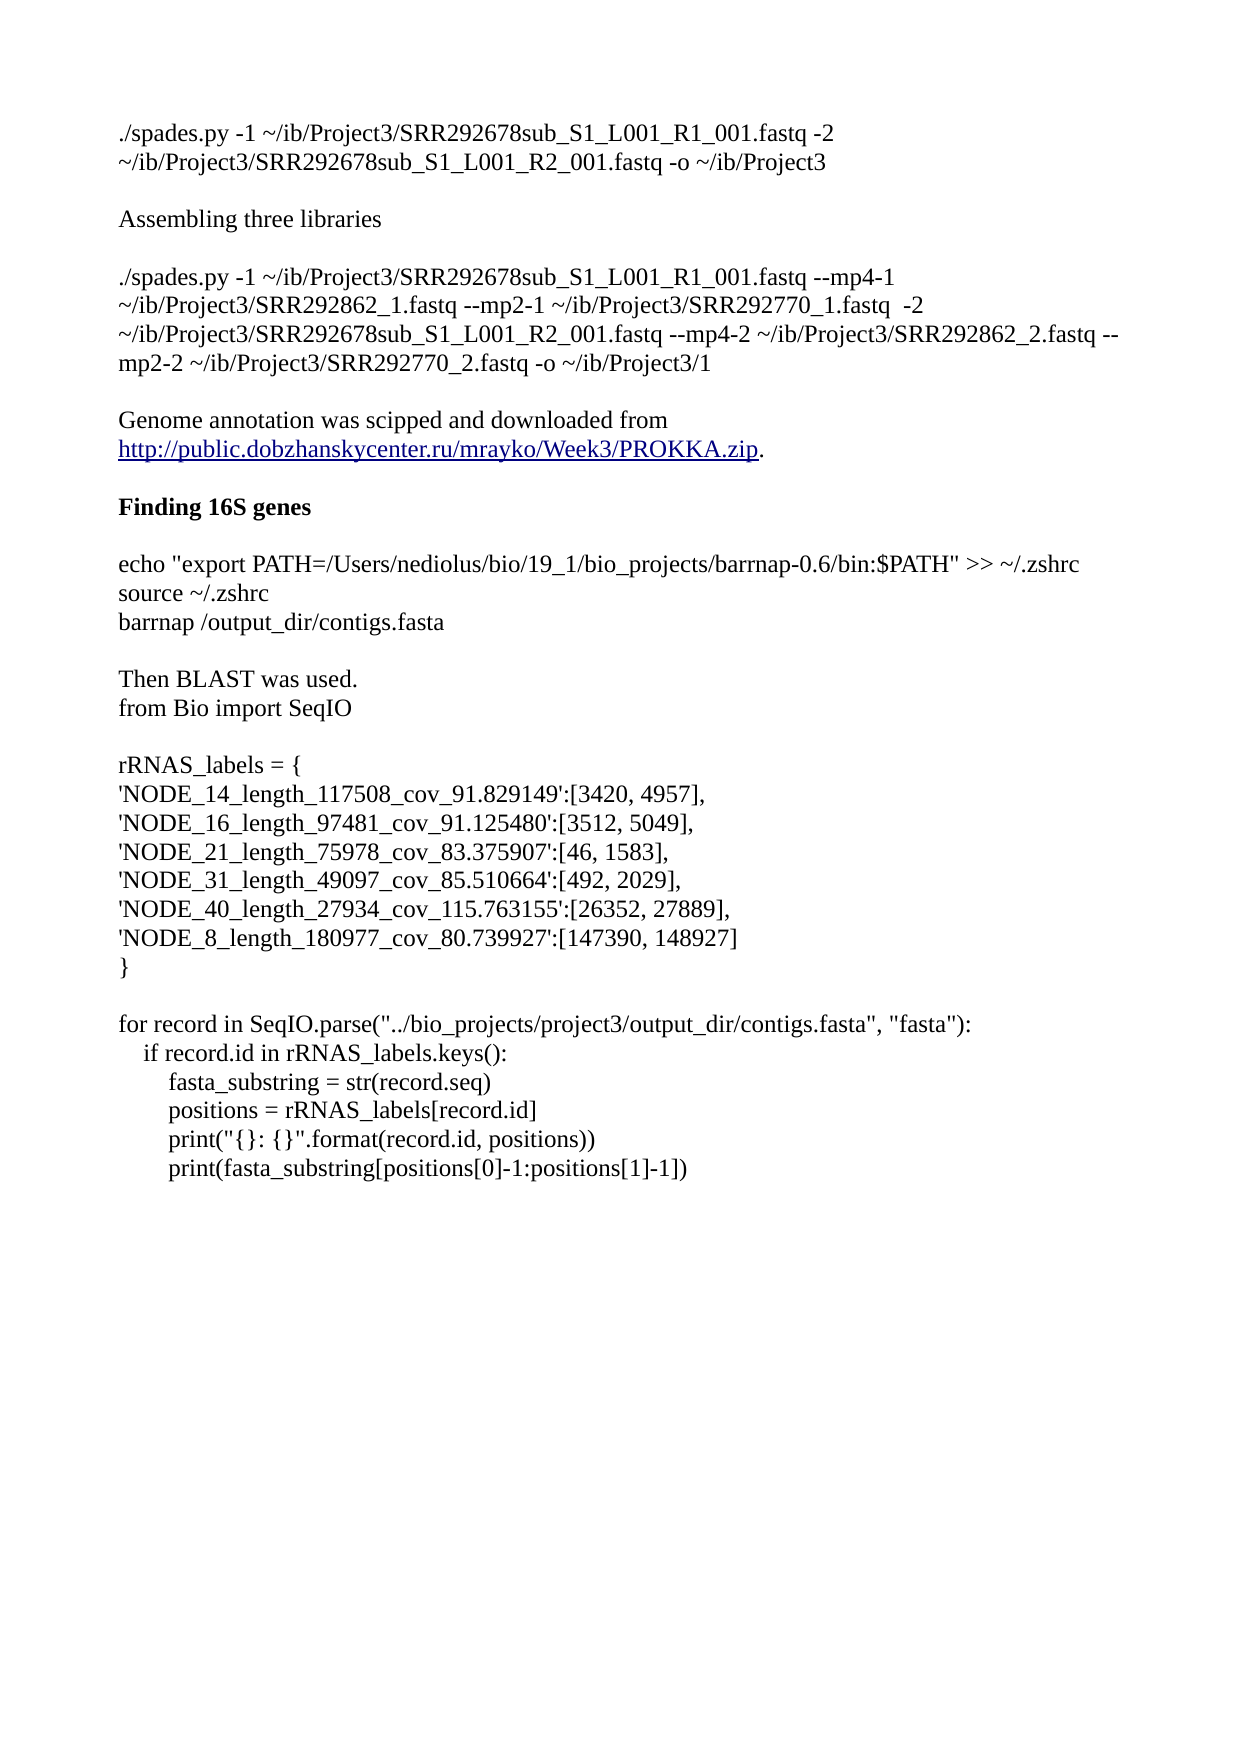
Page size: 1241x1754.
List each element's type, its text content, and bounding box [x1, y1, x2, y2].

text } [118, 952, 1122, 981]
text Then BLAST was used. [118, 664, 1122, 693]
text Finding 16S genes [118, 492, 1122, 521]
text barrnap /output_dir/contigs.fasta [118, 607, 1122, 636]
text Assembling three libraries [118, 204, 1122, 233]
text 'NODE_31_length_49097_cov_85.510664':[492, 2029], [118, 866, 1122, 894]
text for record in SeqIO.parse("../bio_projects/project3/output_dir/contigs.fasta", "fasta"): [118, 1009, 1122, 1038]
text Genome annotation was scipped and downloaded from http://public.dobzhanskycenter.ru/mrayko/Week3/PROKKA.zip. [118, 406, 1122, 463]
text ./spades.py -1 ~/ib/Project3/SRR292678sub_S1_L001_R1_001.fastq -2 ~/ib/Project3/SRR292678sub_S1_L001_R2_001.fastq -o ~/ib/Project3 [118, 118, 1122, 176]
text 'NODE_21_length_75978_cov_83.375907':[46, 1583], [118, 837, 1122, 866]
text 'NODE_14_length_117508_cov_91.829149':[3420, 4957], [118, 779, 1122, 808]
text 'NODE_16_length_97481_cov_91.125480':[3512, 5049], [118, 808, 1122, 837]
text if record.id in rRNAS_labels.keys(): [118, 1038, 1122, 1067]
text 'NODE_8_length_180977_cov_80.739927':[147390, 148927] [118, 923, 1122, 952]
text source ~/.zshrc [118, 578, 1122, 607]
text print("{}: {}".format(record.id, positions)) [118, 1124, 1122, 1153]
text rRNAS_labels = { [118, 751, 1122, 779]
text echo "export PATH=/Users/nediolus/bio/19_1/bio_projects/barrnap-0.6/bin:$PATH" >> ~/.zshrc [118, 549, 1122, 578]
text 'NODE_40_length_27934_cov_115.763155':[26352, 27889], [118, 894, 1122, 923]
text from Bio import SeqIO [118, 693, 1122, 722]
text positions = rRNAS_labels[record.id] [118, 1096, 1122, 1124]
text fasta_substring = str(record.seq) [118, 1067, 1122, 1096]
text ./spades.py -1 ~/ib/Project3/SRR292678sub_S1_L001_R1_001.fastq --mp4-1 ~/ib/Project3/SRR292862_1.fastq --mp2-1 ~/ib/Project3/SRR292770_1.fastq -2 ~/ib/Project3/SRR292678sub_S1_L001_R2_001.fastq --mp4-2 ~/ib/Project3/SRR292862_2.fastq --mp2-2 ~/ib/Project3/SRR292770_2.fastq -o ~/ib/Project3/1 [118, 262, 1122, 377]
text print(fasta_substring[positions[0]-1:positions[1]-1]) [118, 1153, 1122, 1182]
